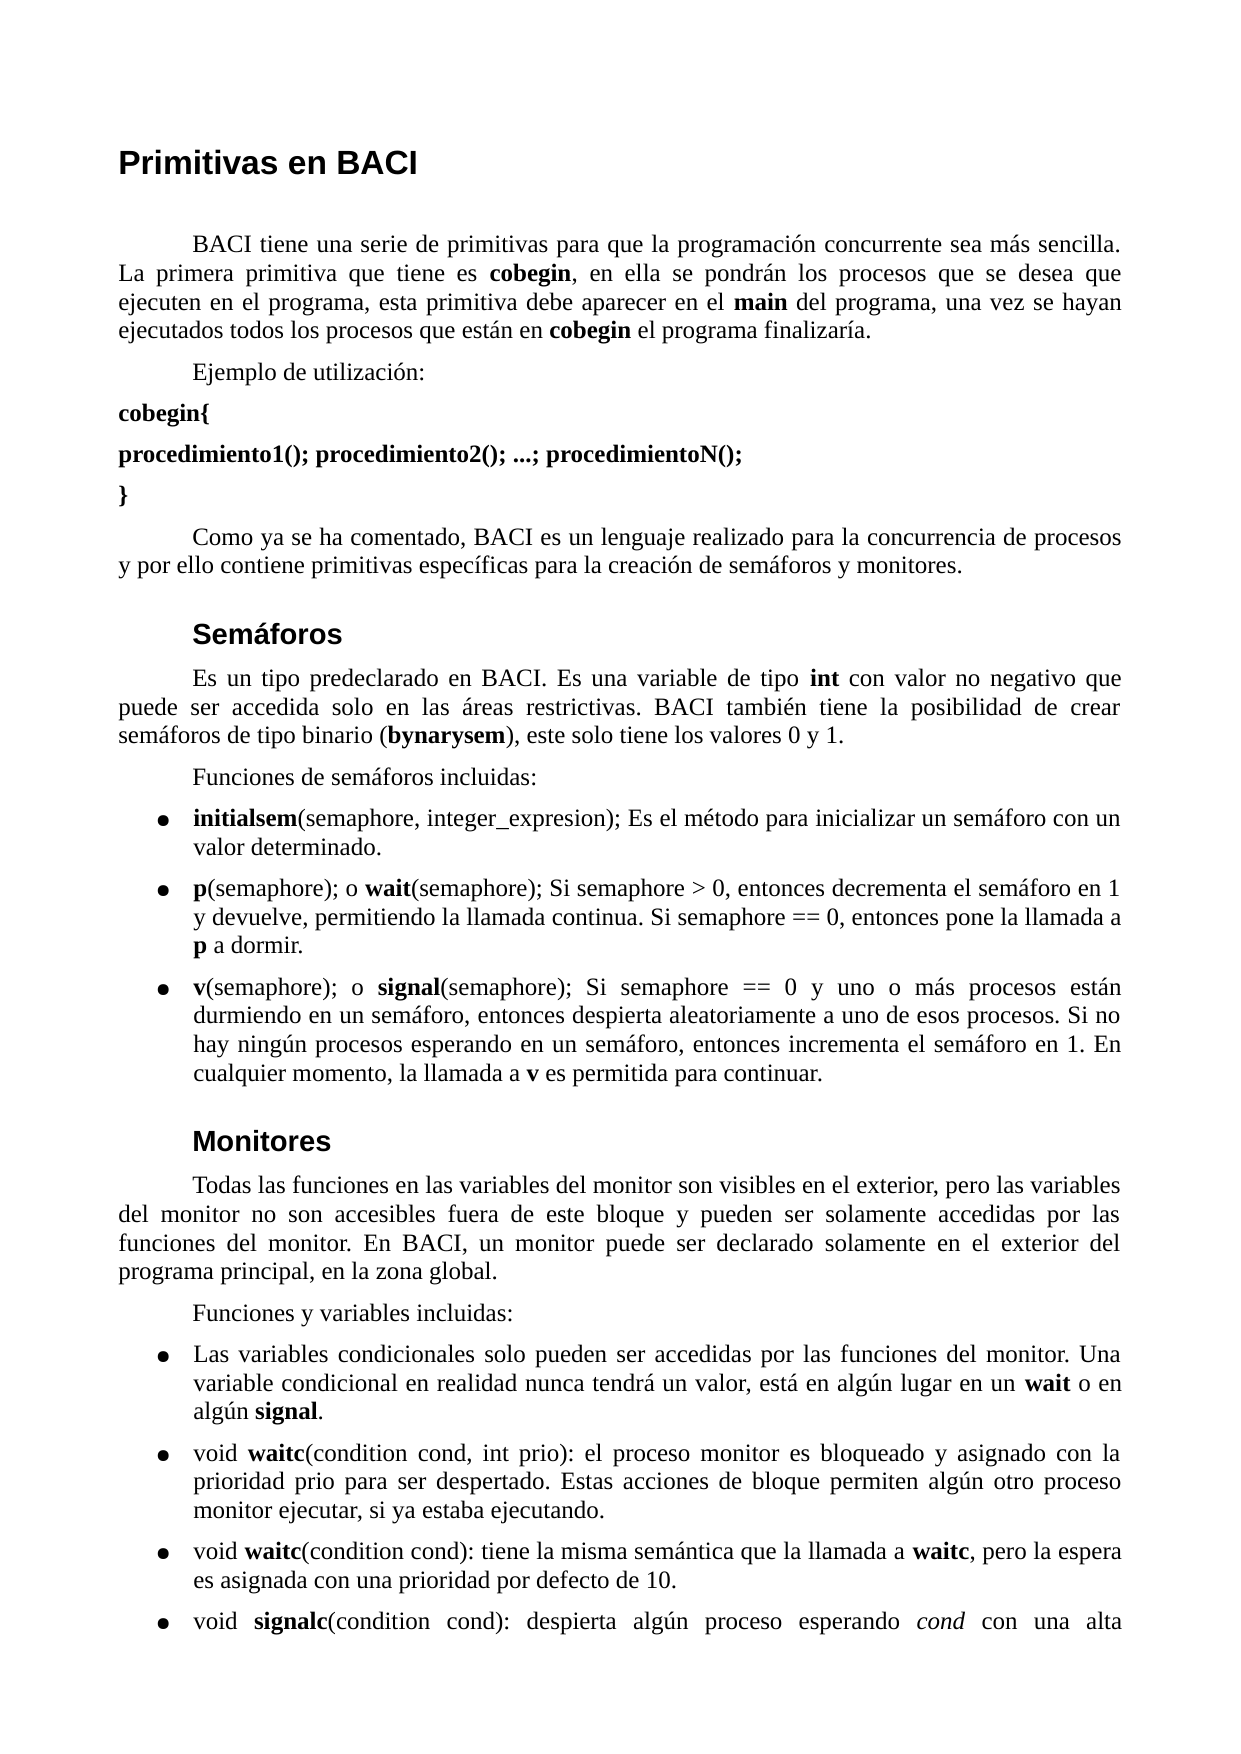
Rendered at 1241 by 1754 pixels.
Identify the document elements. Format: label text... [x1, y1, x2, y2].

list v(semaphore); o signal(semaphore); Si semaphore == 0 y uno o más procesos están durmiendo en un semáforo, entonces despierta aleatoriamente a uno de esos procesos. Si no hay ningún procesos esperando en un semáforo, entonces incrementa el semáforo en 1. En cualquier momento, la llamada a v es permitida para continuar. [156, 972, 1122, 1087]
list void signalc(condition cond): despierta algún proceso esperando cond con una alta [156, 1606, 1122, 1635]
subtitle Primitivas en BACI [118, 143, 1122, 182]
list initialsem(semaphore, integer_expresion); Es el método para inicializar un semáforo con un valor determinado. [156, 803, 1122, 860]
text cobegin{ [118, 398, 1122, 427]
text } [118, 481, 1122, 509]
text procedimiento1(); procedimiento2(); ...; procedimientoN(); [118, 439, 1122, 468]
subtitle Monitores [118, 1124, 1122, 1158]
subtitle Semáforos [118, 617, 1122, 650]
list void waitc(condition cond): tiene la misma semántica que la llamada a waitc, pero la espera es asignada con una prioridad por defecto de 10. [156, 1536, 1122, 1594]
list Las variables condicionales solo pueden ser accedidas por las funciones del monitor. Una variable condicional en realidad nunca tendrá un valor, está en algún lugar en un wait o en algún signal. [156, 1339, 1122, 1425]
text Ejemplo de utilización: [118, 357, 1122, 386]
list void waitc(condition cond, int prio): el proceso monitor es bloqueado y asignado con la prioridad prio para ser despertado. Estas acciones de bloque permiten algún otro proceso monitor ejecutar, si ya estaba ejecutando. [156, 1438, 1122, 1524]
text Es un tipo predeclarado en BACI. Es una variable de tipo int con valor no negativo que puede ser accedida solo en las áreas restrictivas. BACI también tiene la posibilidad de crear semáforos de tipo binario (bynarysem), este solo tiene los valores 0 y 1. [118, 663, 1122, 749]
text Como ya se ha comentado, BACI es un lenguaje realizado para la concurrencia de procesos y por ello contiene primitivas específicas para la creación de semáforos y monitores. [118, 522, 1122, 579]
text Funciones de semáforos incluidas: [118, 762, 1122, 790]
text BACI tiene una serie de primitivas para que la programación concurrente sea más sencilla. La primera primitiva que tiene es cobegin, en ella se pondrán los procesos que se desea que ejecuten en el programa, esta primitiva debe aparecer en el main del programa, una vez se hayan ejecutados todos los procesos que están en cobegin el programa finalizaría. [118, 229, 1122, 344]
text Funciones y variables incluidas: [118, 1298, 1122, 1326]
list p(semaphore); o wait(semaphore); Si semaphore > 0, entonces decrementa el semáforo en 1 y devuelve, permitiendo la llamada continua. Si semaphore == 0, entonces pone la llamada a p a dormir. [156, 873, 1122, 959]
text Todas las funciones en las variables del monitor son visibles en el exterior, pero las variables del monitor no son accesibles fuera de este bloque y pueden ser solamente accedidas por las funciones del monitor. En BACI, un monitor puede ser declarado solamente en el exterior del programa principal, en la zona global. [118, 1170, 1122, 1285]
